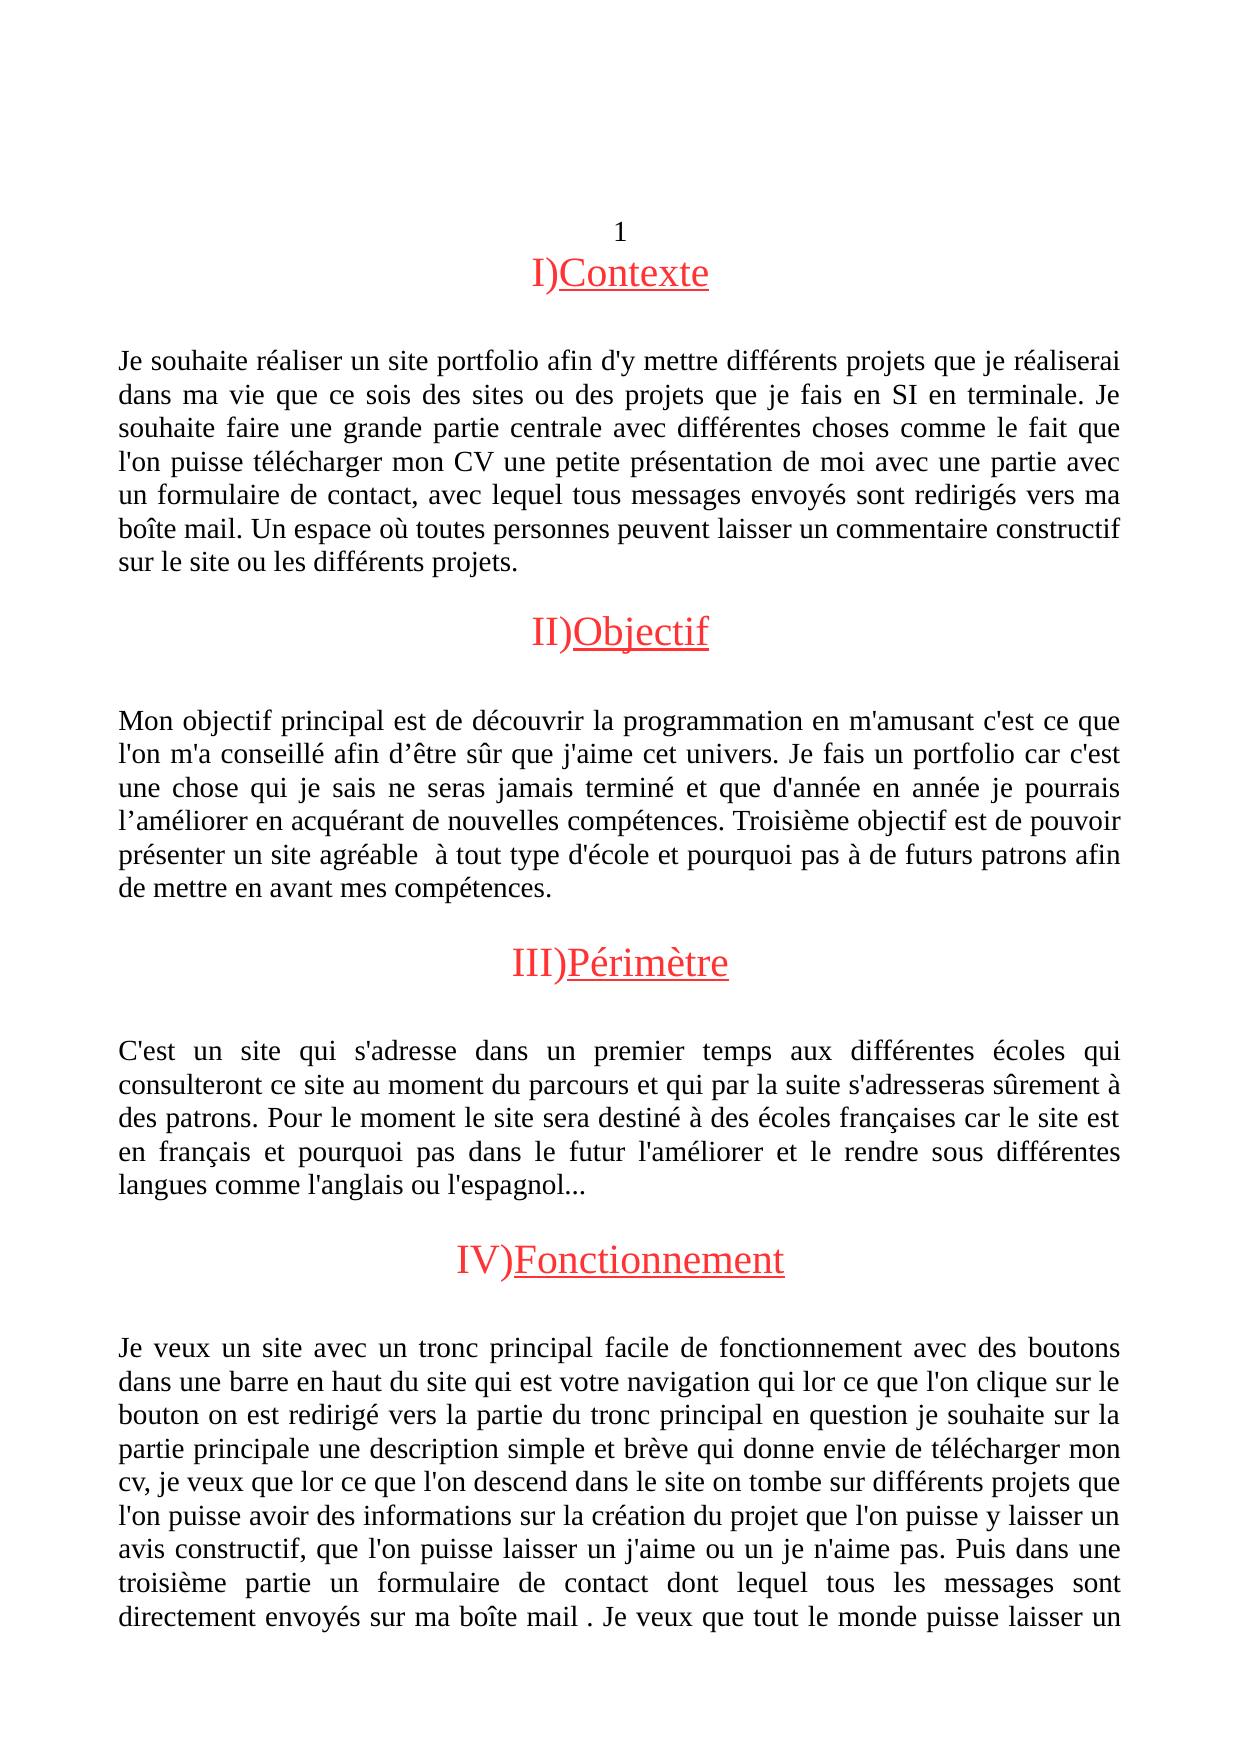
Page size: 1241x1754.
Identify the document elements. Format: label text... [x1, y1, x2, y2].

text IV)Fonctionnement [118, 1234, 1122, 1282]
text II)Objectif [118, 607, 1122, 655]
text Je veux un site avec un tronc principal facile de fonctionnement avec des boutons dans une barre en haut du site qui est votre navigation qui lor ce que l'on clique sur le bouton on est redirigé vers la partie du tronc principal en question je souhaite sur la partie principale une description simple et brève qui donne envie de télécharger mon cv, je veux que lor ce que l'on descend dans le site on tombe sur différents projets que l'on puisse avoir des informations sur la création du projet que l'on puisse y laisser un avis constructif, que l'on puisse laisser un j'aime ou un je n'aime pas. Puis dans une troisième partie un formulaire de contact dont lequel tous les messages sont directement envoyés sur ma boîte mail . Je veux que tout le monde puisse laisser un [118, 1330, 1122, 1632]
text C'est un site qui s'adresse dans un premier temps aux différentes écoles qui consulteront ce site au moment du parcours et qui par la suite s'adresseras sûrement à des patrons. Pour le moment le site sera destiné à des écoles françaises car le site est en français et pourquoi pas dans le futur l'améliorer et le rendre sous différentes langues comme l'anglais ou l'espagnol... [118, 1033, 1122, 1201]
text Mon objectif principal est de découvrir la programmation en m'amusant c'est ce que l'on m'a conseillé afin d’être sûr que j'aime cet univers. Je fais un portfolio car c'est une chose qui je sais ne seras jamais terminé et que d'année en année je pourrais l’améliorer en acquérant de nouvelles compétences. Troisième objectif est de pouvoir présenter un site agréable à tout type d'école et pourquoi pas à de futurs patrons afin de mettre en avant mes compétences. [118, 703, 1122, 904]
text I)Contexte [118, 247, 1122, 295]
text III)Périmètre [118, 937, 1122, 985]
text Je souhaite réaliser un site portfolio afin d'y mettre différents projets que je réaliserai dans ma vie que ce sois des sites ou des projets que je fais en SI en terminale. Je souhaite faire une grande partie centrale avec différentes choses comme le fait que l'on puisse télécharger mon CV une petite présentation de moi avec une partie avec un formulaire de contact, avec lequel tous messages envoyés sont redirigés vers ma boîte mail. Un espace où toutes personnes peuvent laisser un commentaire constructif sur le site ou les différents projets. [118, 343, 1122, 578]
text 1 [118, 214, 1122, 247]
